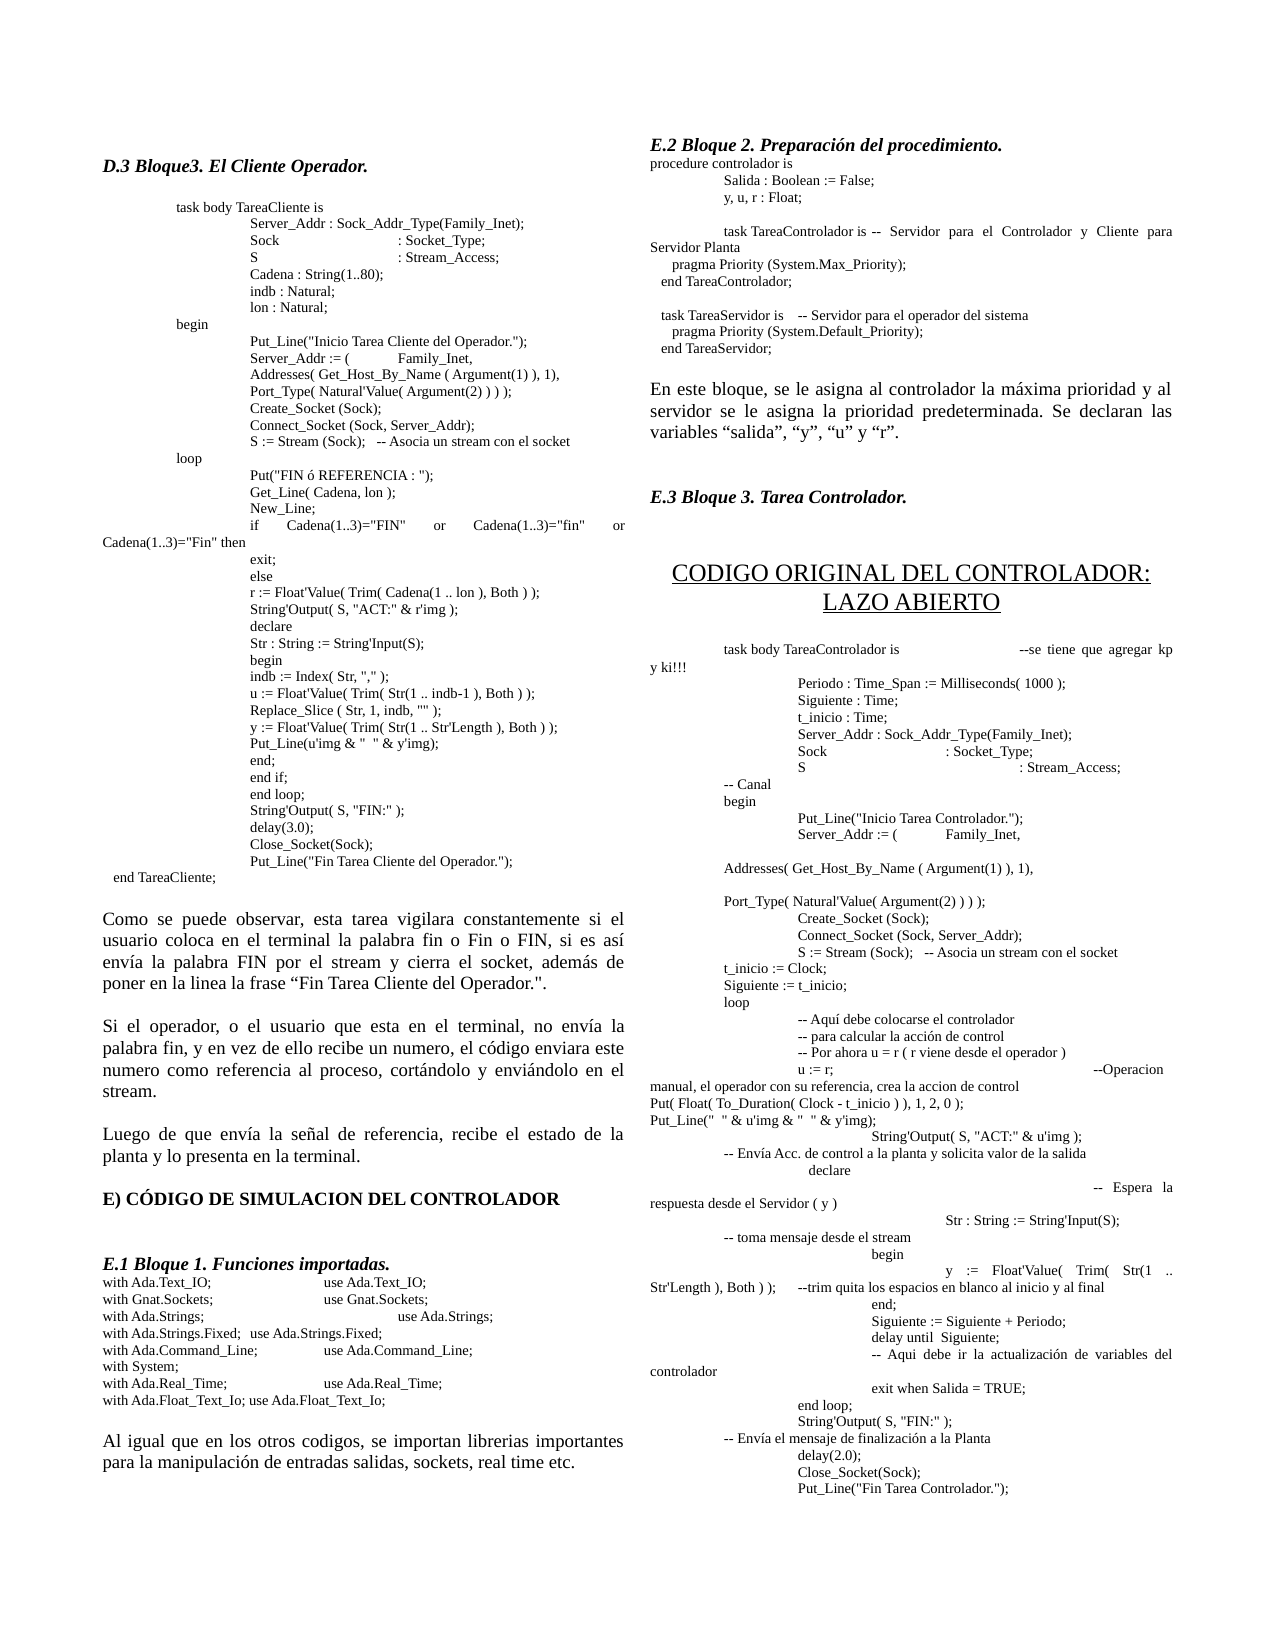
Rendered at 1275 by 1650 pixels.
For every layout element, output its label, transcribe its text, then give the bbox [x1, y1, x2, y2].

text Get_Line( Cadena, lon ); [102, 483, 625, 500]
text t_inicio : Time; [650, 709, 1173, 726]
text lon : Natural; [102, 299, 625, 316]
text procedure controlador is [650, 155, 1173, 172]
text begin [102, 316, 625, 333]
text loop [102, 450, 625, 467]
text Salida : Boolean := False; [650, 172, 1173, 189]
text end TareaControlador; [650, 273, 1173, 289]
text -- Por ahora u = r ( r viene desde el operador ) [650, 1044, 1173, 1061]
text Put_Line(u'img & " " & y'img); [102, 735, 625, 752]
text task TareaServidor is -- Servidor para el operador del sistema [650, 306, 1173, 323]
text Server_Addr := ( Family_Inet, [650, 826, 1173, 843]
text begin [650, 793, 1173, 809]
text String'Output( S, "FIN:" ); [102, 802, 625, 819]
text -- Aquí debe colocarse el controlador [650, 1011, 1173, 1027]
text end TareaCliente; [102, 869, 625, 886]
text E) CÓDIGO DE SIMULACION DEL CONTROLADOR [102, 1188, 625, 1209]
text end; [102, 752, 625, 769]
text exit when Salida = TRUE; [650, 1379, 1173, 1396]
text with Ada.Strings.Fixed; use Ada.Strings.Fixed; [102, 1324, 625, 1341]
text Al igual que en los otros codigos, se importan librerias importantes para la manipulación de entradas salidas, sockets, real time etc. [102, 1430, 625, 1473]
text Put_Line("Inicio Tarea Cliente del Operador."); [102, 333, 625, 349]
text exit; [102, 551, 625, 567]
text with System; [102, 1358, 625, 1375]
text S : Stream_Access; -- Canal [650, 759, 1173, 793]
text Server_Addr : Sock_Addr_Type(Family_Inet); [102, 215, 625, 232]
text end if; [102, 769, 625, 785]
text String'Output( S, "ACT:" & r'img ); [102, 601, 625, 618]
text pragma Priority (System.Default_Priority); [650, 323, 1173, 340]
text with Ada.Real_Time; use Ada.Real_Time; [102, 1375, 625, 1392]
text Connect_Socket (Sock, Server_Addr); [102, 416, 625, 433]
text delay until Siguiente; [650, 1329, 1173, 1346]
text Siguiente := Siguiente + Periodo; [650, 1312, 1173, 1329]
text u := r; --Operacion manual, el operador con su referencia, crea la accion de control [650, 1061, 1173, 1094]
text y := Float'Value( Trim( Str(1 .. Str'Length ), Both ) ); [102, 718, 625, 735]
text Str : String := String'Input(S); [102, 634, 625, 651]
text t_inicio := Clock; [650, 960, 1173, 977]
text with Ada.Command_Line; use Ada.Command_Line; [102, 1341, 625, 1358]
text Server_Addr := ( Family_Inet, [102, 349, 625, 366]
text Siguiente : Time; [650, 692, 1173, 709]
text Port_Type( Natural'Value( Argument(2) ) ) ); [650, 876, 1173, 910]
text Put_Line("Inicio Tarea Controlador."); [650, 809, 1173, 826]
text loop [650, 994, 1173, 1011]
text end; [650, 1296, 1173, 1312]
text indb : Natural; [102, 282, 625, 299]
text Put_Line(" " & u'img & " " & y'img); [650, 1111, 1173, 1128]
text S : Stream_Access; [102, 249, 625, 266]
text D.3 Bloque3. El Cliente Operador. [102, 155, 625, 177]
text En este bloque, se le asigna al controlador la máxima prioridad y al servidor se le asigna la prioridad predeterminada. Se declaran las variables “salida”, “y”, “u” y “r”. [650, 378, 1173, 443]
text Create_Socket (Sock); [650, 910, 1173, 927]
text else [102, 567, 625, 584]
text with Ada.Strings; use Ada.Strings; [102, 1308, 625, 1324]
text with Gnat.Sockets; use Gnat.Sockets; [102, 1291, 625, 1308]
text Port_Type( Natural'Value( Argument(2) ) ) ); [102, 383, 625, 400]
text String'Output( S, "ACT:" & u'img ); -- Envía Acc. de control a la planta y solicita valor de la salida [650, 1128, 1173, 1162]
text -- para calcular la acción de control [650, 1027, 1173, 1044]
text S := Stream (Sock); -- Asocia un stream con el socket [102, 433, 625, 450]
text Sock : Socket_Type; [650, 742, 1173, 759]
text Connect_Socket (Sock, Server_Addr); [650, 927, 1173, 943]
text Como se puede observar, esta tarea vigilara constantemente si el usuario coloca en el terminal la palabra fin o Fin o FIN, si es así envía la palabra FIN por el stream y cierra el socket, además de poner en la linea la frase “Fin Tarea Cliente del Operador.". [102, 908, 625, 994]
text with Ada.Text_IO; use Ada.Text_IO; [102, 1274, 625, 1291]
text String'Output( S, "FIN:" ); -- Envía el mensaje de finalización a la Planta [650, 1413, 1173, 1447]
text Siguiente := t_inicio; [650, 977, 1173, 994]
text CODIGO ORIGINAL DEL CONTROLADOR: LAZO ABIERTO [650, 558, 1173, 615]
text S := Stream (Sock); -- Asocia un stream con el socket [650, 943, 1173, 960]
text if Cadena(1..3)="FIN" or Cadena(1..3)="fin" or Cadena(1..3)="Fin" then [102, 517, 625, 551]
text Put("FIN ó REFERENCIA : "); [102, 467, 625, 483]
text Close_Socket(Sock); [102, 836, 625, 852]
text Server_Addr : Sock_Addr_Type(Family_Inet); [650, 726, 1173, 742]
text E.1 Bloque 1. Funciones importadas. [102, 1253, 625, 1274]
text task TareaControlador is -- Servidor para el Controlador y Cliente para Servidor Planta [650, 222, 1173, 256]
text begin [102, 651, 625, 668]
text u := Float'Value( Trim( Str(1 .. indb-1 ), Both ) ); [102, 685, 625, 702]
text E.3 Bloque 3. Tarea Controlador. [650, 486, 1173, 507]
text with Ada.Float_Text_Io; use Ada.Float_Text_Io; [102, 1392, 625, 1408]
text begin [650, 1245, 1173, 1262]
text declare [102, 618, 625, 634]
text E.2 Bloque 2. Preparación del procedimiento. [650, 134, 1173, 155]
text declare -- Espera la respuesta desde el Servidor ( y ) [650, 1162, 1173, 1212]
text Put( Float( To_Duration( Clock - t_inicio ) ), 1, 2, 0 ); [650, 1094, 1173, 1111]
text Addresses( Get_Host_By_Name ( Argument(1) ), 1), [650, 843, 1173, 876]
text Put_Line("Fin Tarea Cliente del Operador."); [102, 852, 625, 869]
text Create_Socket (Sock); [102, 400, 625, 416]
text Si el operador, o el usuario que esta en el terminal, no envía la palabra fin, y en vez de ello recibe un numero, el código enviara este numero como referencia al proceso, cortándolo y enviándolo en el stream. [102, 1015, 625, 1102]
text Str : String := String'Input(S); -- toma mensaje desde el stream [650, 1212, 1173, 1245]
text Cadena : String(1..80); [102, 266, 625, 282]
text Periodo : Time_Span := Milliseconds( 1000 ); [650, 675, 1173, 692]
text delay(2.0); [650, 1447, 1173, 1463]
text indb := Index( Str, "," ); [102, 668, 625, 685]
text r := Float'Value( Trim( Cadena(1 .. lon ), Both ) ); [102, 584, 625, 601]
text Put_Line("Fin Tarea Controlador."); [650, 1480, 1173, 1497]
text end loop; [102, 785, 625, 802]
text y := Float'Value( Trim( Str(1 .. Str'Length ), Both ) ); --trim quita los espacios en blanco al inicio y al final [650, 1262, 1173, 1296]
text Replace_Slice ( Str, 1, indb, "" ); [102, 702, 625, 718]
text delay(3.0); [102, 819, 625, 836]
text Luego de que envía la señal de referencia, recibe el estado de la planta y lo presenta en la terminal. [102, 1123, 625, 1166]
text end loop; [650, 1396, 1173, 1413]
text New_Line; [102, 500, 625, 517]
text pragma Priority (System.Max_Priority); [650, 256, 1173, 273]
text task body TareaCliente is [102, 198, 625, 215]
text end TareaServidor; [650, 340, 1173, 357]
text Sock : Socket_Type; [102, 232, 625, 249]
text -- Aqui debe ir la actualización de variables del controlador [650, 1346, 1173, 1379]
text task body TareaControlador is --se tiene que agregar kp y ki!!! [650, 637, 1173, 675]
text Addresses( Get_Host_By_Name ( Argument(1) ), 1), [102, 366, 625, 383]
text Close_Socket(Sock); [650, 1463, 1173, 1480]
text y, u, r : Float; [650, 189, 1173, 206]
